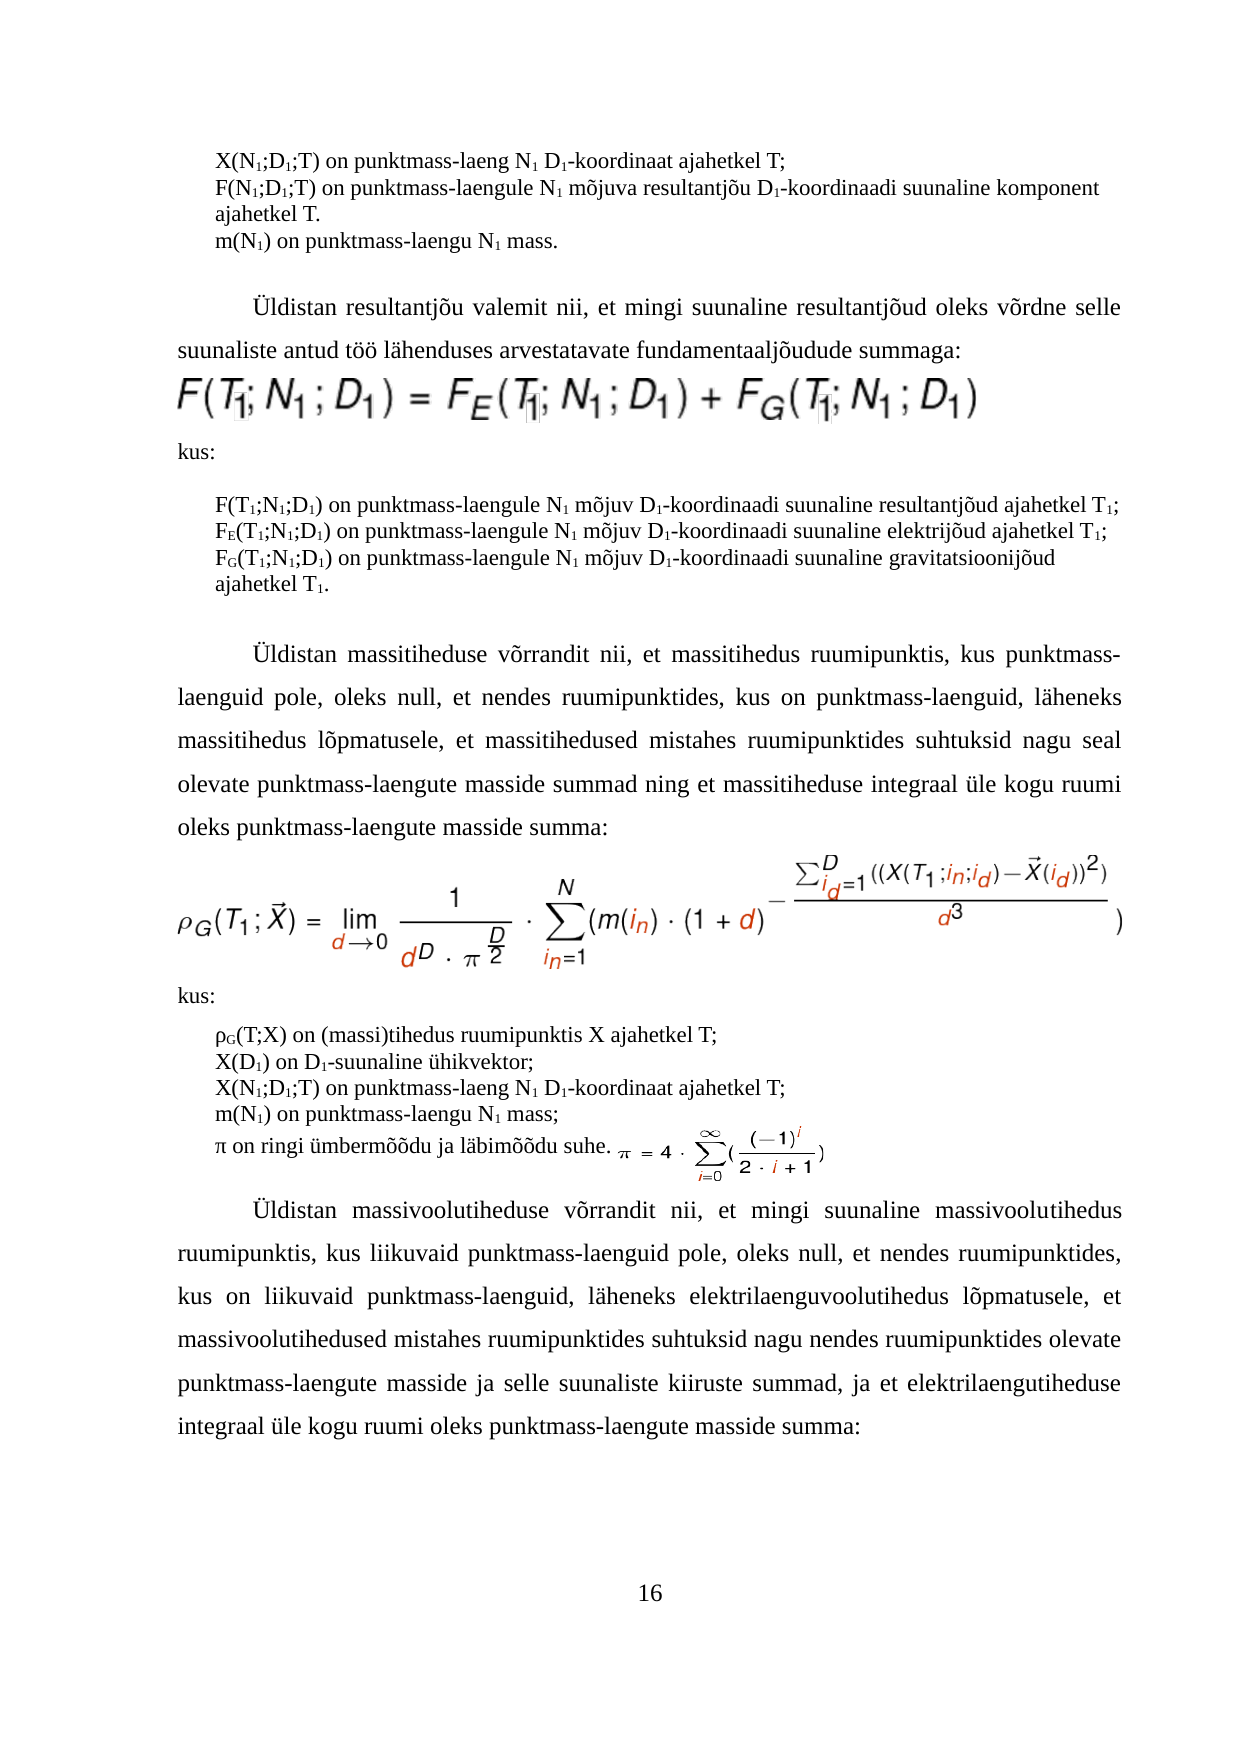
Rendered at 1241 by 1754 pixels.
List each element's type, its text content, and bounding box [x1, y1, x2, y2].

picture [617, 1126, 824, 1181]
text Üldistan resultantjõu valemit nii, et mingi suunaline resultantjõud oleks võrdne selle suunaliste antud töö lähenduses arvestatavate fundamentaaljõudude summaga: [177, 292, 1122, 364]
text Üldistan massitiheduse võrrandit nii, et massitihedus ruumipunktis, kus punktmass-laenguid pole, oleks null, et nendes ruumipunktides, kus on punktmass-laenguid, läheneks massitihedus lõpmatusele, et massitihedused mistahes ruumipunktides suhtuksid nagu seal olevate punktmass-laengute masside summad ning et massitiheduse integraal üle kogu ruumi oleks punktmass-laengute masside summa: [177, 639, 1122, 841]
picture [177, 855, 1123, 969]
picture [177, 378, 977, 424]
text X(N1;D1;T) on punktmass-laeng N1 D1-koordinaat ajahetkel T; F(N1;D1;T) on punktmass-laengule N1 mõjuva resultantjõu D1-koordinaadi suunaline komponent ajahetkel T. m(N1) on punktmass-laengu N1 mass. [215, 148, 1122, 253]
text F(T1;N1;D1) on punktmass-laengule N1 mõjuv D1-koordinaadi suunaline resultantjõud ajahetkel T1; FE(T1;N1;D1) on punktmass-laengule N1 mõjuv D1-koordinaadi suunaline elektrijõud ajahetkel T1; FG(T1;N1;D1) on punktmass-laengule N1 mõjuv D1-koordinaadi suunaline gravitatsioonijõud ajahetkel T1. [215, 491, 1122, 596]
text kus: [177, 969, 1122, 1008]
text Üldistan massivoolutiheduse võrrandit nii, et mingi suunaline massivoolutihedus ruumipunktis, kus liikuvaid punktmass-laenguid pole, oleks null, et nendes ruumipunktides, kus on liikuvaid punktmass-laenguid, läheneks elektrilaenguvoolutihedus lõpmatusele, et massivoolutihedused mistahes ruumipunktides suhtuksid nagu nendes ruumipunktides olevate punktmass-laengute masside ja selle suunaliste kiiruste summad, ja et elektrilaengutiheduse integraal üle kogu ruumi oleks punktmass-laengute masside summa: [177, 1195, 1122, 1439]
text kus: [177, 438, 1122, 464]
text ρG(T;X) on (massi)tihedus ruumipunktis X ajahetkel T; X(D1) on D1-suunaline ühikvektor; X(N1;D1;T) on punktmass-laeng N1 D1-koordinaat ajahetkel T; m(N1) on punktmass-laengu N1 mass; π on ringi ümbermõõdu ja läbimõõdu suhe. [215, 1021, 1122, 1181]
